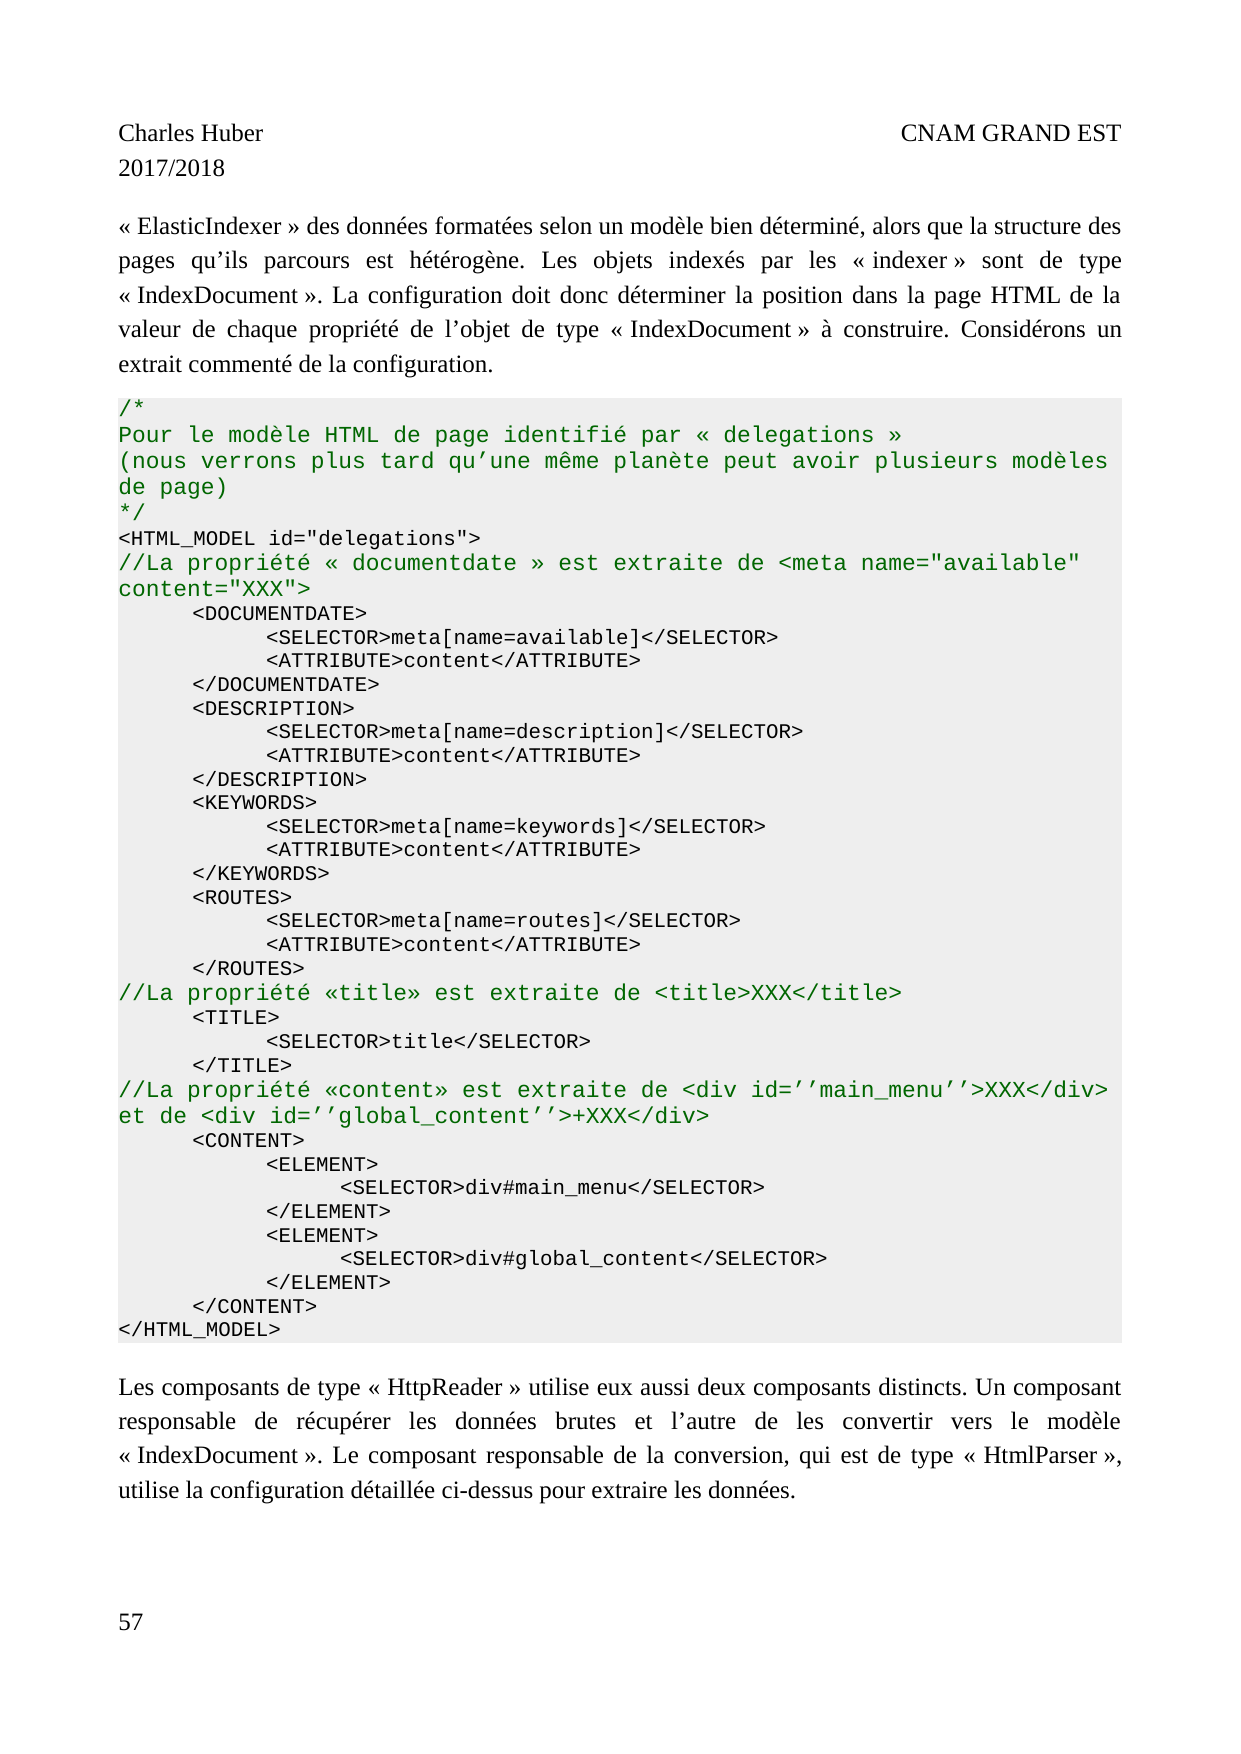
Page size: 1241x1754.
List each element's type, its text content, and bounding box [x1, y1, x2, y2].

text //La propriété «content» est extraite de <div id=’’main_menu’’>XXX</div> et de <div id=’’global_content’’>+XXX</div> [118, 1078, 1122, 1130]
text </KEYWORDS> [118, 863, 1122, 887]
text </ELEMENT> [118, 1201, 1122, 1225]
text </ROUTES> [118, 958, 1122, 981]
text */ [118, 502, 1122, 527]
text <SELECTOR>meta[name=description]</SELECTOR> [118, 721, 1122, 745]
text <ATTRIBUTE>content</ATTRIBUTE> [118, 934, 1122, 958]
text <SELECTOR>div#global_content</SELECTOR> [118, 1248, 1122, 1272]
text //La propriété «title» est extraite de <title>XXX</title> [118, 981, 1122, 1007]
text <DOCUMENTDATE> [118, 603, 1122, 627]
text <ATTRIBUTE>content</ATTRIBUTE> [118, 839, 1122, 863]
text </ELEMENT> [118, 1272, 1122, 1296]
text </HTML_MODEL> [118, 1319, 1122, 1343]
text <CONTENT> [118, 1130, 1122, 1154]
text <KEYWORDS> [118, 792, 1122, 816]
text <ELEMENT> [118, 1225, 1122, 1248]
text //La propriété « documentdate » est extraite de <meta name="available" content="XXX"> [118, 551, 1122, 603]
text </DESCRIPTION> [118, 768, 1122, 792]
text <HTML_MODEL id="delegations"> [118, 527, 1122, 551]
text </TITLE> [118, 1054, 1122, 1078]
text <ROUTES> [118, 887, 1122, 910]
text Les composants de type « HttpReader » utilise eux aussi deux composants distincts. Un composant responsable de récupérer les données brutes et l’autre de les convertir vers le modèle « IndexDocument ». Le composant responsable de la conversion, qui est de type « HtmlParser », utilise la configuration détaillée ci-dessus pour extraire les données. [118, 1372, 1122, 1504]
text « ElasticIndexer » des données formatées selon un modèle bien déterminé, alors que la structure des pages qu’ils parcours est hétérogène. Les objets indexés par les « indexer » sont de type « IndexDocument ». La configuration doit donc déterminer la position dans la page HTML de la valeur de chaque propriété de l’objet de type « IndexDocument » à construire. Considérons un extrait commenté de la configuration. [118, 211, 1122, 377]
text </CONTENT> [118, 1296, 1122, 1319]
text <ELEMENT> [118, 1154, 1122, 1177]
text <SELECTOR>meta[name=available]</SELECTOR> [118, 627, 1122, 650]
text /* [118, 398, 1122, 424]
text <TITLE> [118, 1007, 1122, 1031]
text <DESCRIPTION> [118, 698, 1122, 721]
text <SELECTOR>meta[name=keywords]</SELECTOR> [118, 816, 1122, 839]
text <SELECTOR>div#main_menu</SELECTOR> [118, 1177, 1122, 1201]
text <ATTRIBUTE>content</ATTRIBUTE> [118, 745, 1122, 768]
text Pour le modèle HTML de page identifié par « delegations » [118, 424, 1122, 450]
text <ATTRIBUTE>content</ATTRIBUTE> [118, 650, 1122, 674]
text <SELECTOR>meta[name=routes]</SELECTOR> [118, 910, 1122, 934]
text </DOCUMENTDATE> [118, 674, 1122, 698]
text (nous verrons plus tard qu’une même planète peut avoir plusieurs modèles de page) [118, 450, 1122, 502]
text <SELECTOR>title</SELECTOR> [118, 1031, 1122, 1054]
